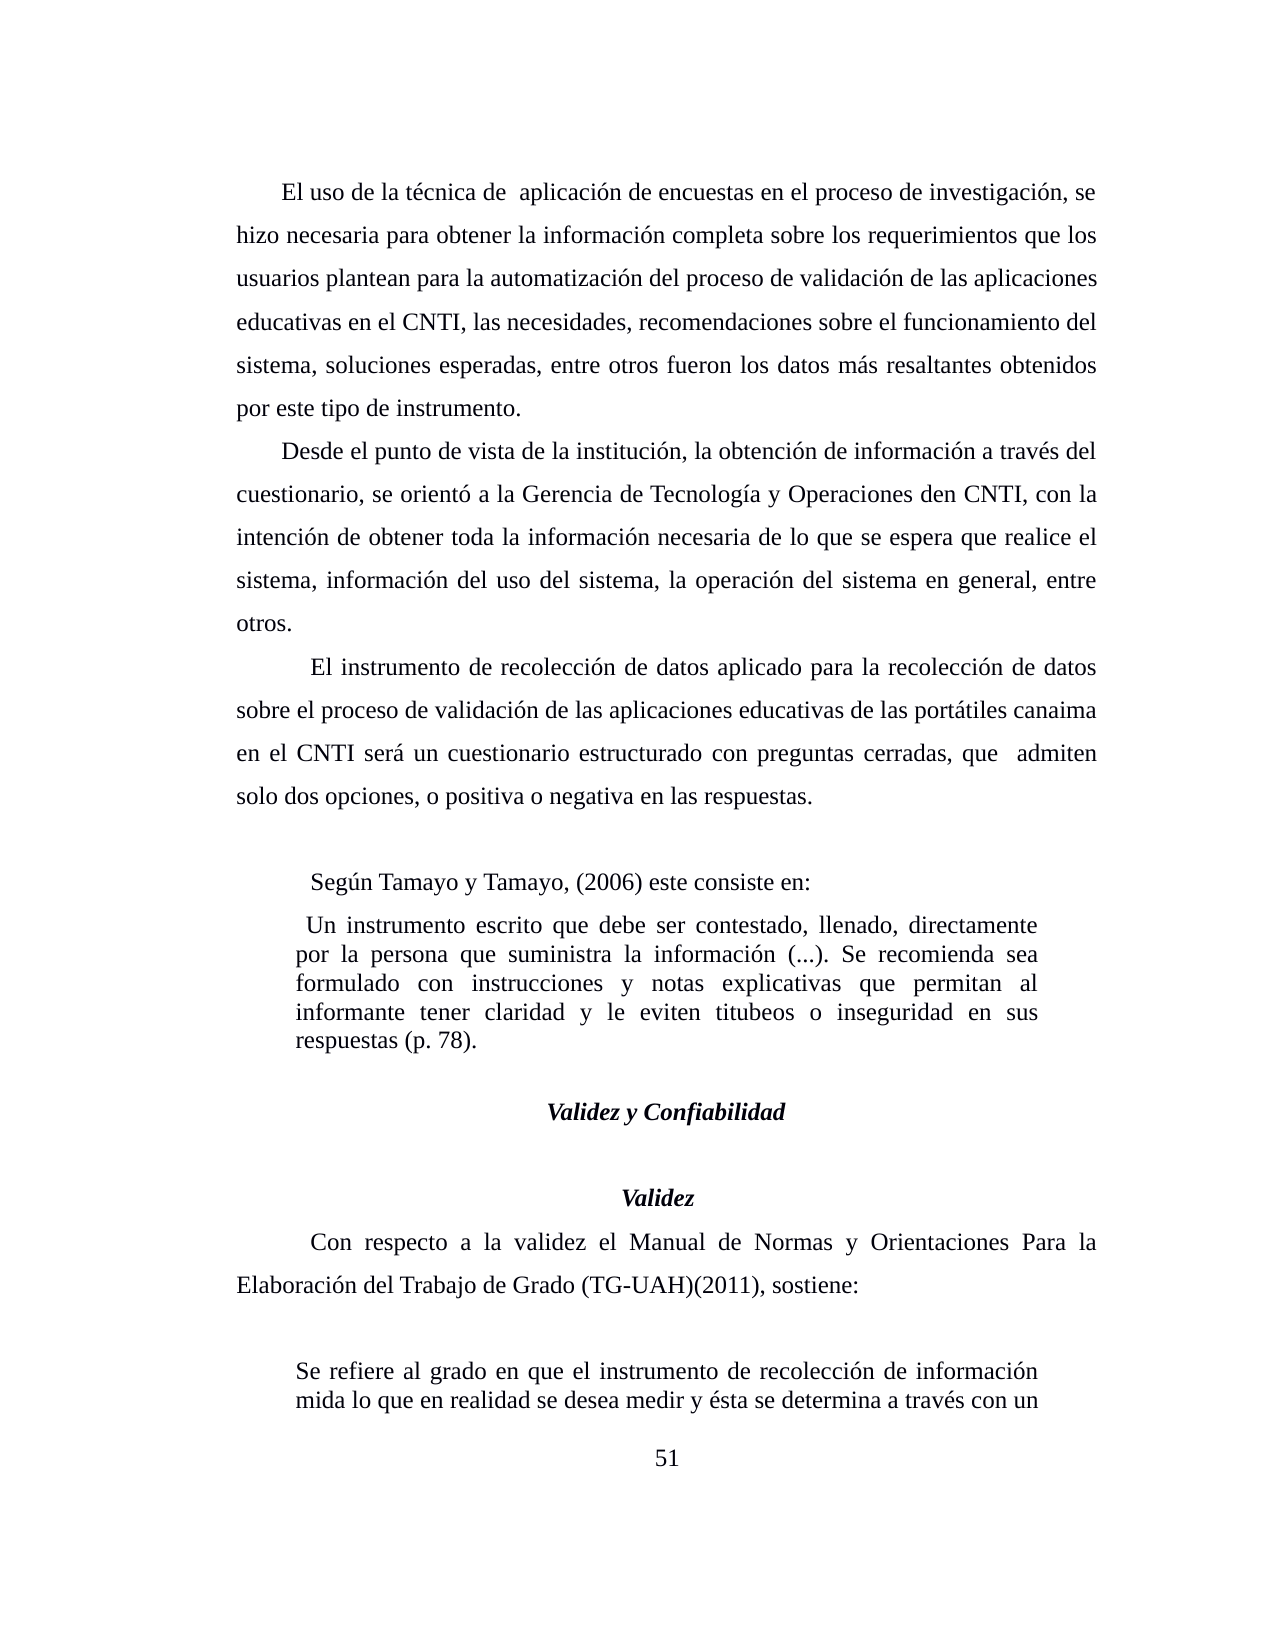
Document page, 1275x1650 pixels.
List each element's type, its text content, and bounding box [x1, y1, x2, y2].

list Se refiere al grado en que el instrumento de recolección de información mida lo que en realidad se desea medir y ésta se determina a través con un [295, 1356, 1039, 1413]
subtitle Con respecto a la validez el Manual de Normas y Orientaciones Para la Elaboración del Trabajo de Grado (TG-UAH)(2011), sostiene: [236, 1227, 1098, 1298]
subtitle Validez y Confiabilidad [236, 1097, 1098, 1126]
text Desde el punto de vista de la institución, la obtención de información a través del cuestionario, se orientó a la Gerencia de Tecnología y Operaciones den CNTI, con la intención de obtener toda la información necesaria de lo que se espera que realice el sistema, información del uso del sistema, la operación del sistema en general, entre otros. [236, 436, 1098, 637]
text Según Tamayo y Tamayo, (2006) este consiste en: [236, 867, 1098, 896]
text El uso de la técnica de aplicación de encuestas en el proceso de investigación, se hizo necesaria para obtener la información completa sobre los requerimientos que los usuarios plantean para la automatización del proceso de validación de las aplicaciones educativas en el CNTI, las necesidades, recomendaciones sobre el funcionamiento del sistema, soluciones esperadas, entre otros fueron los datos más resaltantes obtenidos por este tipo de instrumento. [236, 177, 1098, 422]
subtitle Validez [236, 1183, 1098, 1212]
text El instrumento de recolección de datos aplicado para la recolección de datos sobre el proceso de validación de las aplicaciones educativas de las portátiles canaima en el CNTI será un cuestionario estructurado con preguntas cerradas, que admiten solo dos opciones, o positiva o negativa en las respuestas. [236, 652, 1098, 810]
text Un instrumento escrito que debe ser contestado, llenado, directamente por la persona que suministra la información (...). Se recomienda sea formulado con instrucciones y notas explicativas que permitan al informante tener claridad y le eviten titubeos o inseguridad en sus respuestas (p. 78). [295, 910, 1039, 1054]
